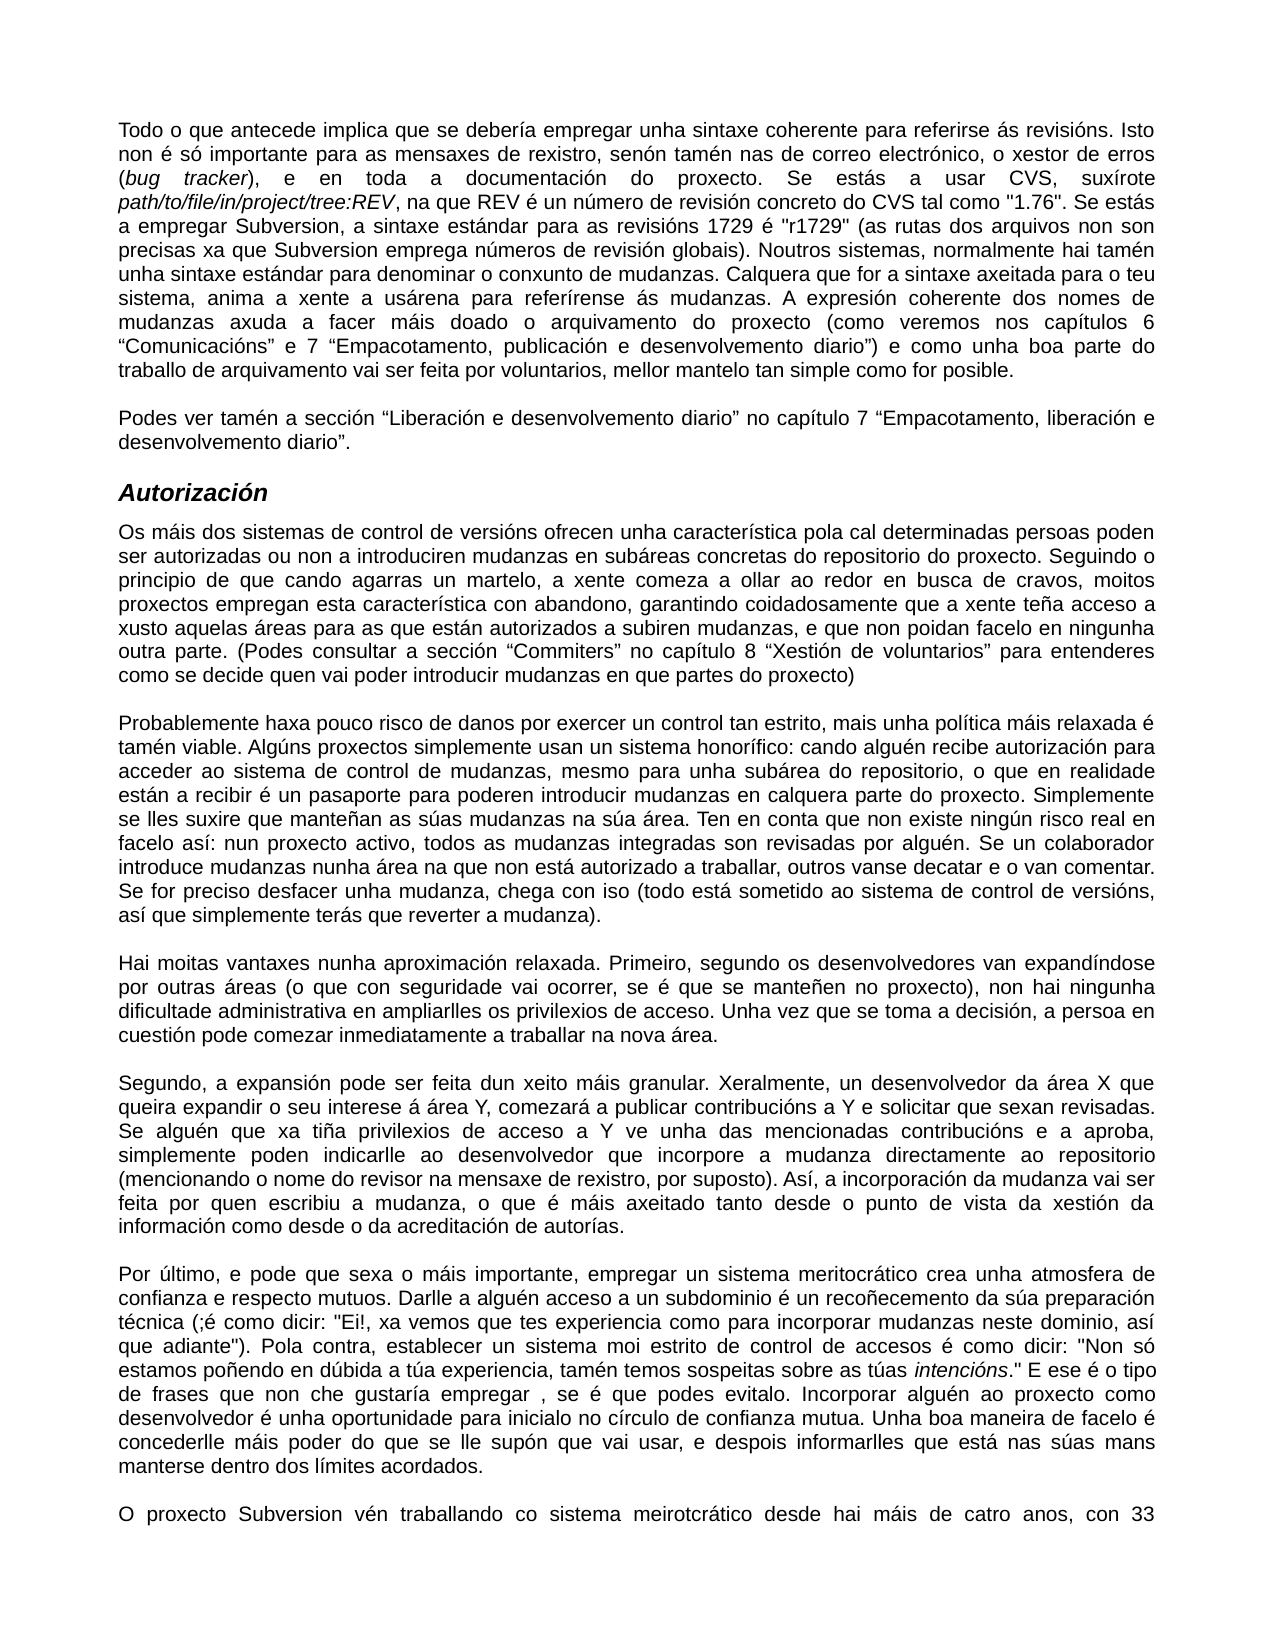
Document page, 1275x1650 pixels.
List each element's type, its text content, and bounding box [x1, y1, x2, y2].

text O proxecto Subversion vén traballando co sistema meirotcrático desde hai máis de catro anos, con 33 [118, 1502, 1157, 1526]
text Probablemente haxa pouco risco de danos por exercer un control tan estrito, mais unha política máis relaxada é tamén viable. Algúns proxectos simplemente usan un sistema honorífico: cando alguén recibe autorización para acceder ao sistema de control de mudanzas, mesmo para unha subárea do repositorio, o que en realidade están a recibir é un pasaporte para poderen introducir mudanzas en calquera parte do proxecto. Simplemente se lles suxire que manteñan as súas mudanzas na súa área. Ten en conta que non existe ningún risco real en facelo así: nun proxecto activo, todos as mudanzas integradas son revisadas por alguén. Se un colaborador introduce mudanzas nunha área na que non está autorizado a traballar, outros vanse decatar e o van comentar. Se for preciso desfacer unha mudanza, chega con iso (todo está sometido ao sistema de control de versións, así que simplemente terás que reverter a mudanza). [118, 711, 1157, 927]
text Por último, e pode que sexa o máis importante, empregar un sistema meritocrático crea unha atmosfera de confianza e respecto mutuos. Darlle a alguén acceso a un subdominio é un recoñecemento da súa preparación técnica (;é como dicir: "Ei!, xa vemos que tes experiencia como para incorporar mudanzas neste dominio, así que adiante"). Pola contra, establecer un sistema moi estrito de control de accesos é como dicir: "Non só estamos poñendo en dúbida a túa experiencia, tamén temos sospeitas sobre as túas intencións." E ese é o tipo de frases que non che gustaría empregar , se é que podes evitalo. Incorporar alguén ao proxecto como desenvolvedor é unha oportunidade para inicialo no círculo de confianza mutua. Unha boa maneira de facelo é concederlle máis poder do que se lle supón que vai usar, e despois informarlles que está nas súas mans manterse dentro dos límites acordados. [118, 1262, 1157, 1478]
subtitle Autorización [118, 478, 1157, 507]
text Hai moitas vantaxes nunha aproximación relaxada. Primeiro, segundo os desenvolvedores van expandíndose por outras áreas (o que con seguridade vai ocorrer, se é que se manteñen no proxecto), non hai ningunha dificultade administrativa en ampliarlles os privilexios de acceso. Unha vez que se toma a decisión, a persoa en cuestión pode comezar inmediatamente a traballar na nova área. [118, 951, 1157, 1047]
text Segundo, a expansión pode ser feita dun xeito máis granular. Xeralmente, un desenvolvedor da área X que queira expandir o seu interese á área Y, comezará a publicar contribucións a Y e solicitar que sexan revisadas. Se alguén que xa tiña privilexios de acceso a Y ve unha das mencionadas contribucións e a aproba, simplemente poden indicarlle ao desenvolvedor que incorpore a mudanza directamente ao repositorio (mencionando o nome do revisor na mensaxe de rexistro, por suposto). Así, a incorporación da mudanza vai ser feita por quen escribiu a mudanza, o que é máis axeitado tanto desde o punto de vista da xestión da información como desde o da acreditación de autorías. [118, 1071, 1157, 1238]
text Os máis dos sistemas de control de versións ofrecen unha característica pola cal determinadas persoas poden ser autorizadas ou non a introduciren mudanzas en subáreas concretas do repositorio do proxecto. Seguindo o principio de que cando agarras un martelo, a xente comeza a ollar ao redor en busca de cravos, moitos proxectos empregan esta característica con abandono, garantindo coidadosamente que a xente teña acceso a xusto aquelas áreas para as que están autorizados a subiren mudanzas, e que non poidan facelo en ningunha outra parte. (Podes consultar a sección “Commiters” no capítulo 8 “Xestión de voluntarios” para entenderes como se decide quen vai poder introducir mudanzas en que partes do proxecto) [118, 519, 1157, 687]
text Podes ver tamén a sección “Liberación e desenvolvemento diario” no capítulo 7 “Empacotamento, liberación e desenvolvemento diario”. [118, 406, 1157, 453]
text Todo o que antecede implica que se debería empregar unha sintaxe coherente para referirse ás revisións. Isto non é só importante para as mensaxes de rexistro, senón tamén nas de correo electrónico, o xestor de erros (bug tracker), e en toda a documentación do proxecto. Se estás a usar CVS, suxírote path/to/file/in/project/tree:REV, na que REV é un número de revisión concreto do CVS tal como "1.76". Se estás a empregar Subversion, a sintaxe estándar para as revisións 1729 é "r1729" (as rutas dos arquivos non son precisas xa que Subversion emprega números de revisión globais). Noutros sistemas, normalmente hai tamén unha sintaxe estándar para denominar o conxunto de mudanzas. Calquera que for a sintaxe axeitada para o teu sistema, anima a xente a usárena para referírense ás mudanzas. A expresión coherente dos nomes de mudanzas axuda a facer máis doado o arquivamento do proxecto (como veremos nos capítulos 6 “Comunicacións” e 7 “Empacotamento, publicación e desenvolvemento diario”) e como unha boa parte do traballo de arquivamento vai ser feita por voluntarios, mellor mantelo tan simple como for posible. [118, 118, 1157, 382]
